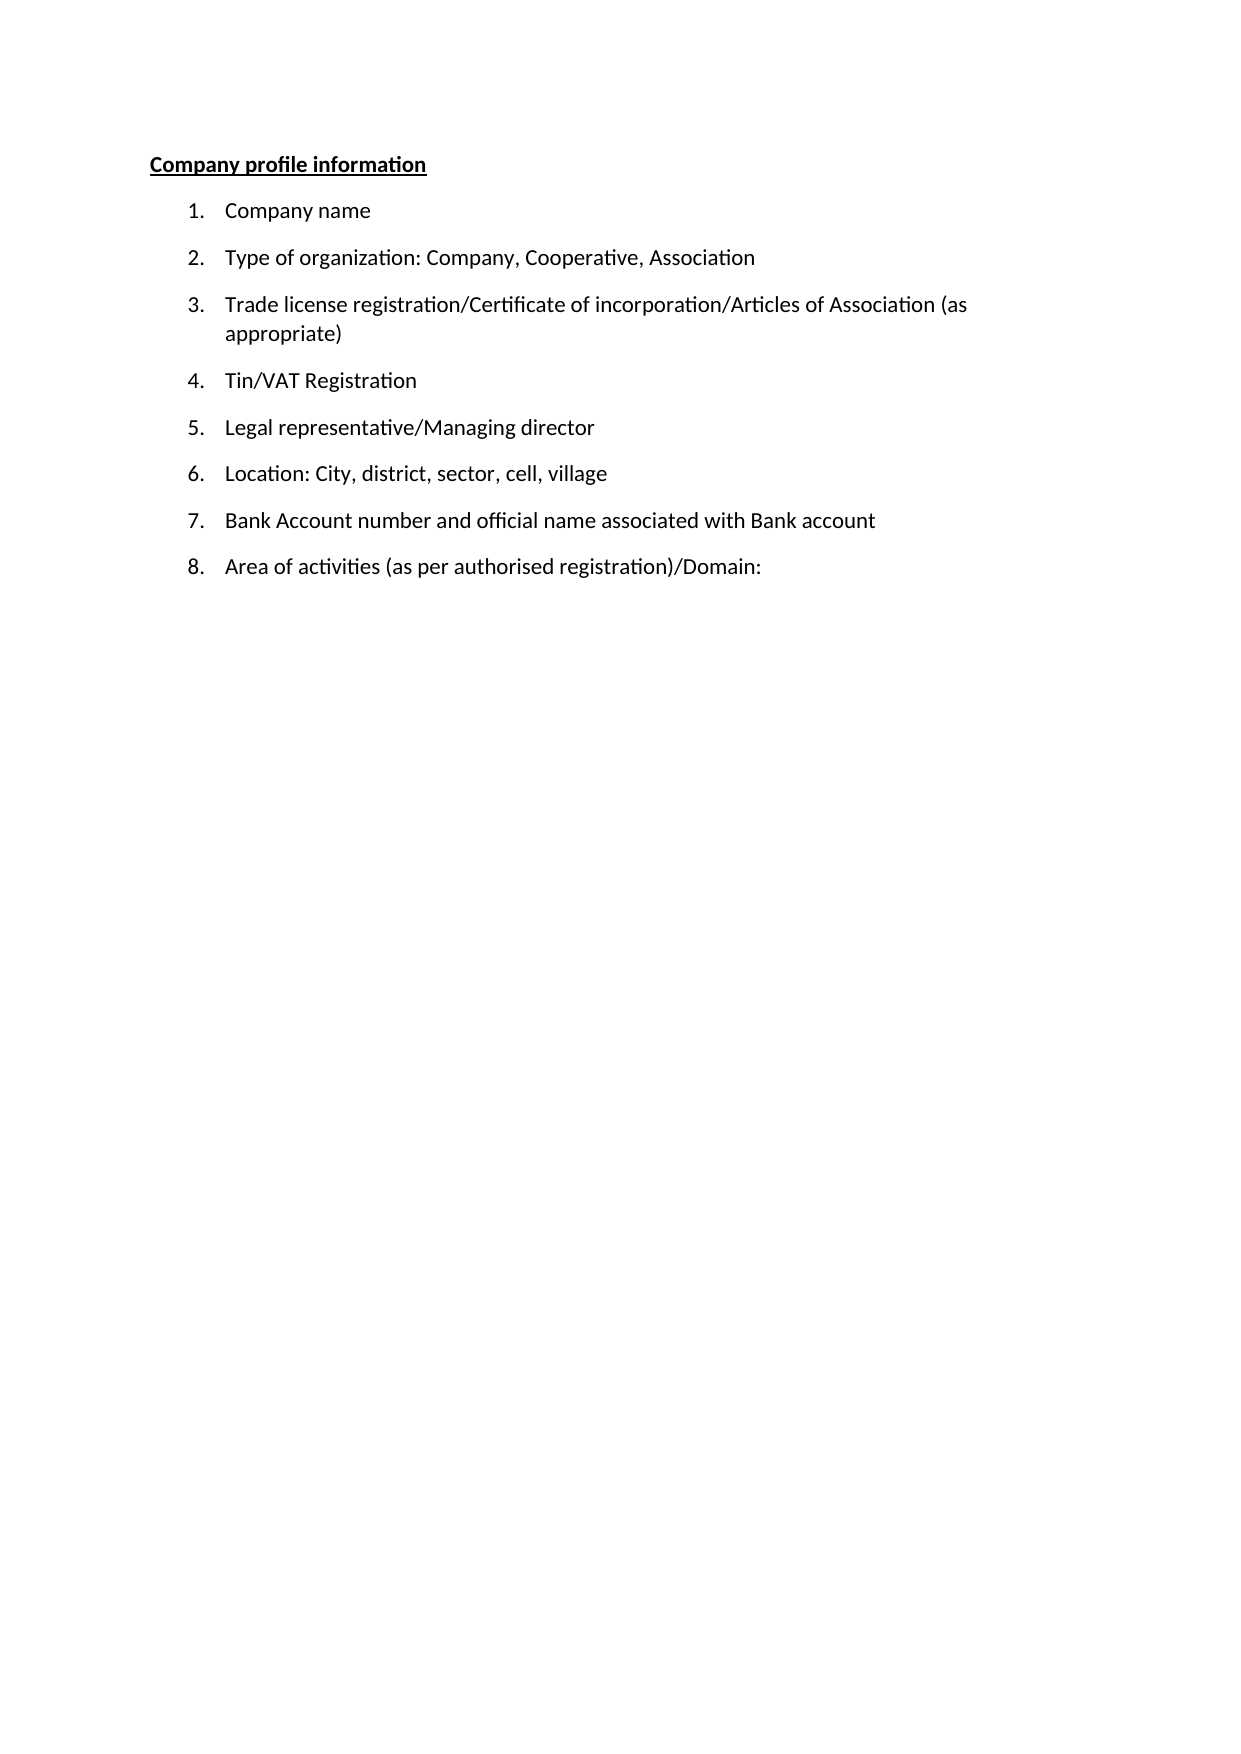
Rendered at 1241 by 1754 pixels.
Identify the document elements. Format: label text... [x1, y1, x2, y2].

list Type of organization: Company, Cooperative, Association [187, 243, 1090, 271]
list Tin/VAT Registration [187, 366, 1090, 394]
list Company name [187, 197, 1090, 224]
list Area of activities (as per authorised registration)/Domain: [187, 552, 1090, 580]
list Bank Account number and official name associated with Bank account [187, 506, 1090, 534]
text Company profile information [150, 150, 1090, 178]
list Trade license registration/Certificate of incorporation/Articles of Association (as appropriate) [187, 290, 1090, 348]
list Location: City, district, sector, cell, village [187, 459, 1090, 487]
list Legal representative/Managing director [187, 413, 1090, 441]
